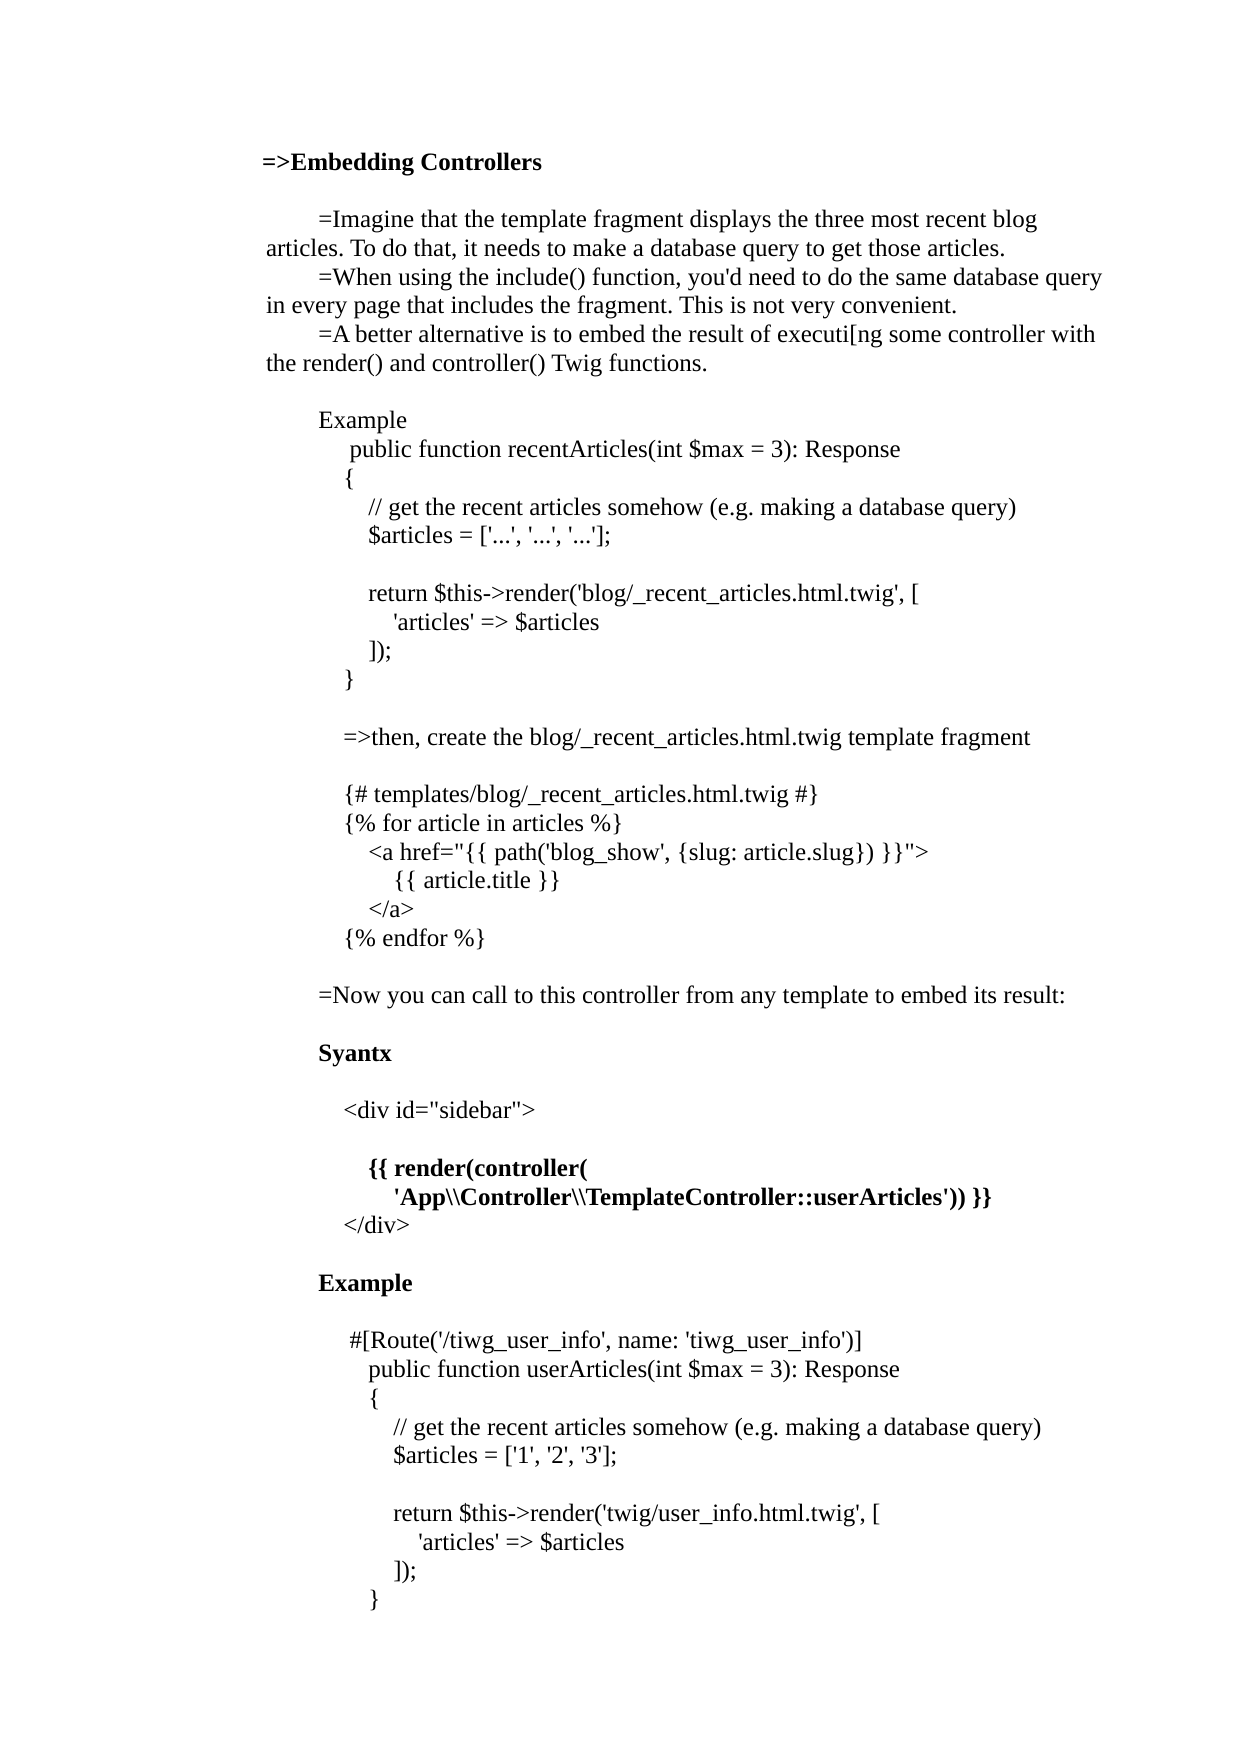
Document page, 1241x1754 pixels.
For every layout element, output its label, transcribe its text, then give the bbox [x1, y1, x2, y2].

text =A better alternative is to embed the result of executi[ng some controller with the render() and controller() Twig functions. [118, 319, 1122, 377]
text {{ article.title }} [118, 866, 1122, 894]
text </a> [118, 894, 1122, 923]
text </div> [118, 1211, 1122, 1239]
text $articles = ['...', '...', '...']; [118, 521, 1122, 549]
text Syantx [118, 1038, 1122, 1067]
text =Imagine that the template fragment displays the three most recent blog articles. To do that, it needs to make a database query to get those articles. [118, 204, 1122, 262]
text $articles = ['1', '2', '3']; [118, 1441, 1122, 1469]
text =Now you can call to this controller from any template to embed its result: [118, 981, 1122, 1009]
text {# templates/blog/_recent_articles.html.twig #} [118, 779, 1122, 808]
text // get the recent articles somehow (e.g. making a database query) [118, 492, 1122, 521]
text <div id="sidebar"> [118, 1096, 1122, 1124]
text 'App\\Controller\\TemplateController::userArticles')) }} [118, 1182, 1122, 1211]
text public function userArticles(int $max = 3): Response [118, 1354, 1122, 1383]
text Example [118, 1268, 1122, 1297]
text return $this->render('twig/user_info.html.twig', [ [118, 1498, 1122, 1527]
text <a href="{{ path('blog_show', {slug: article.slug}) }}"> [118, 837, 1122, 866]
text {% for article in articles %} [118, 808, 1122, 837]
text 'articles' => $articles [118, 607, 1122, 636]
text 'articles' => $articles [118, 1527, 1122, 1556]
text {{ render(controller( [118, 1153, 1122, 1182]
text } [118, 664, 1122, 693]
text =When using the include() function, you'd need to do the same database query in every page that includes the fragment. This is not very convenient. [118, 262, 1122, 319]
text { [118, 463, 1122, 492]
text #[Route('/tiwg_user_info', name: 'tiwg_user_info')] [118, 1326, 1122, 1354]
text } [118, 1584, 1122, 1613]
text =>Embedding Controllers [118, 147, 1122, 176]
text =>then, create the blog/_recent_articles.html.twig template fragment [118, 722, 1122, 751]
text Example [118, 406, 1122, 434]
text public function recentArticles(int $max = 3): Response [118, 434, 1122, 463]
text {% endfor %} [118, 923, 1122, 952]
text ]); [118, 1556, 1122, 1584]
text ]); [118, 636, 1122, 664]
text // get the recent articles somehow (e.g. making a database query) [118, 1412, 1122, 1441]
text { [118, 1383, 1122, 1412]
text return $this->render('blog/_recent_articles.html.twig', [ [118, 578, 1122, 607]
